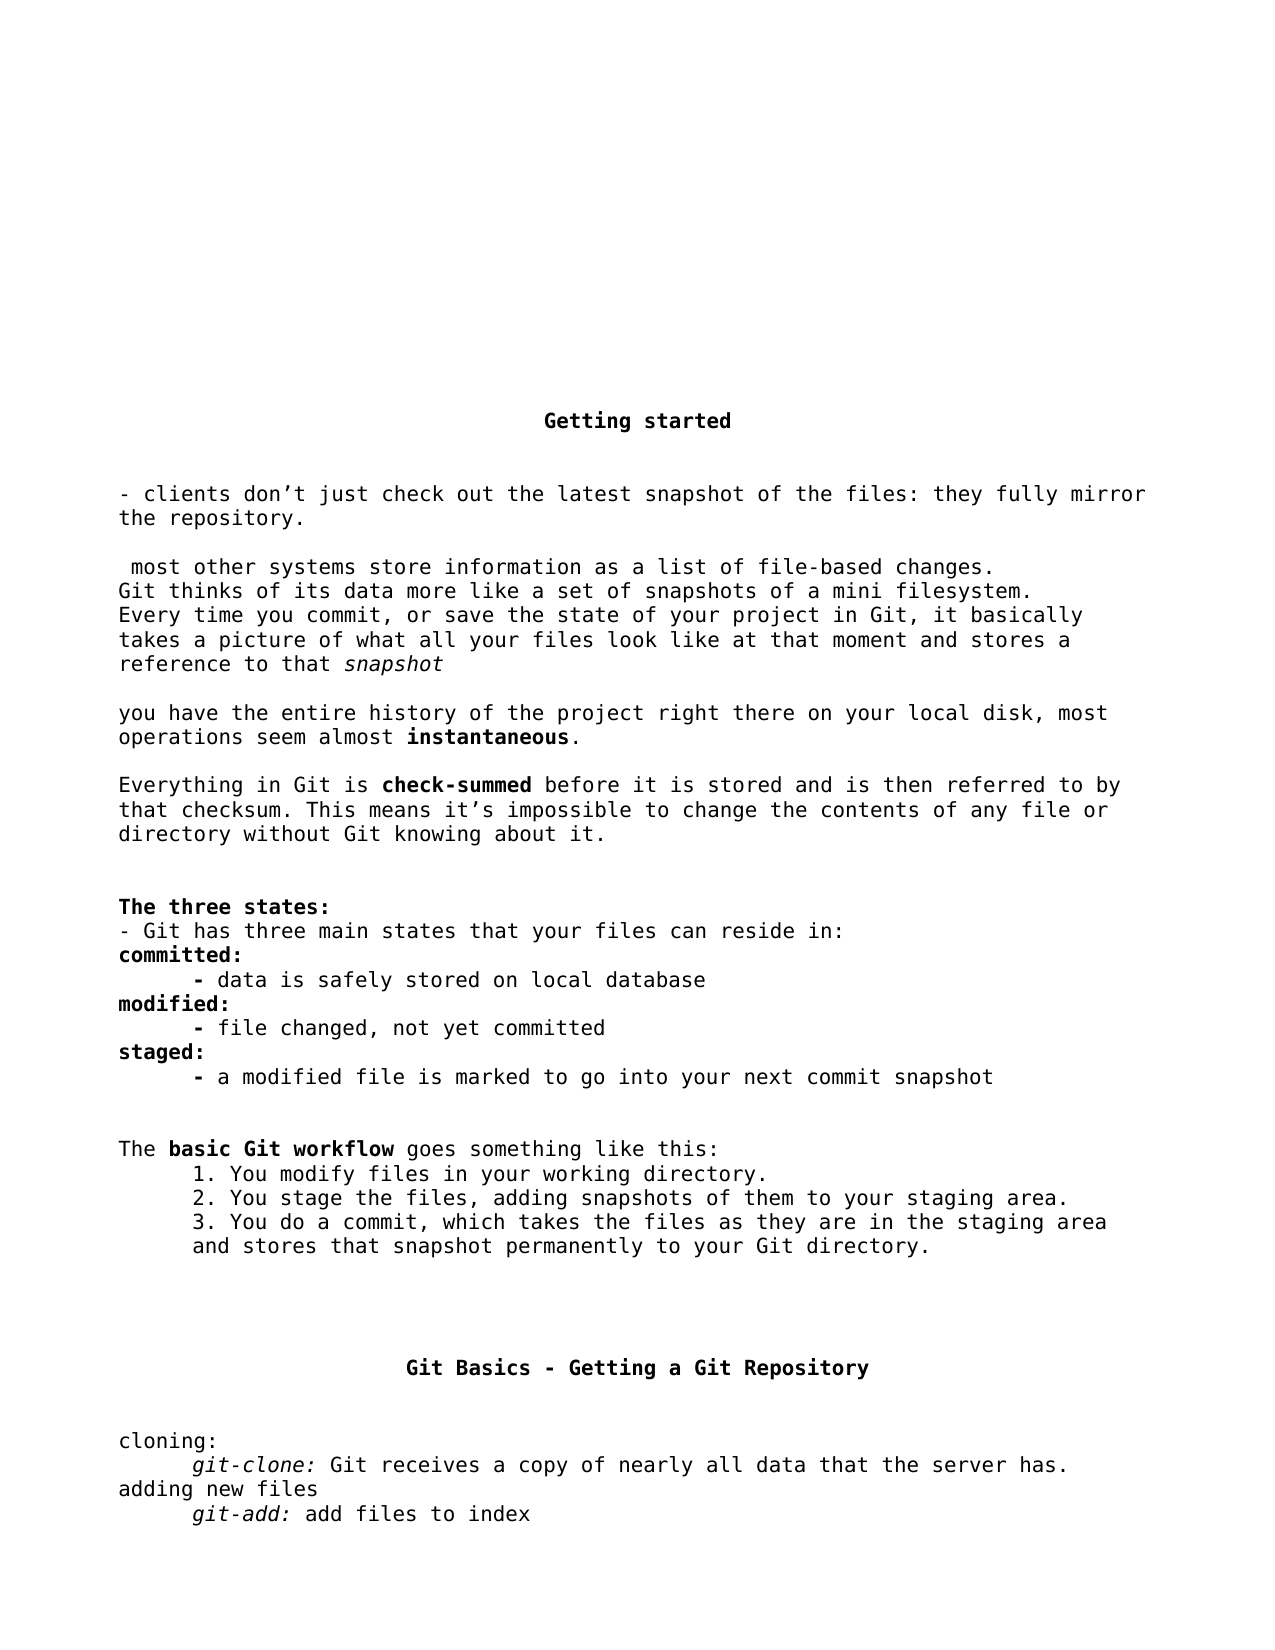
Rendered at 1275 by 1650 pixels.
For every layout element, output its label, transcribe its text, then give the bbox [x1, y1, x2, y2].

text most other systems store information as a list of file-based changes. [118, 555, 1157, 579]
text - a modified file is marked to go into your next commit snapshot [118, 1065, 1157, 1089]
text Getting started [118, 409, 1157, 434]
text git-clone: Git receives a copy of nearly all data that the server has. [118, 1453, 1157, 1477]
text The basic Git workflow goes something like this: [118, 1137, 1157, 1162]
text git-add: add files to index [118, 1502, 1157, 1526]
text The three states: [118, 895, 1157, 919]
text Everything in Git is check-summed before it is stored and is then referred to by that checksum. This means it’s impossible to change the contents of any file or directory without Git knowing about it. [118, 773, 1157, 846]
text adding new files [118, 1477, 1157, 1502]
text - clients don’t just check out the latest snapshot of the files: they fully mirror the repository. [118, 482, 1157, 531]
text 1. You modify files in your working directory. [118, 1162, 1157, 1186]
text Git Basics - Getting a Git Repository [118, 1356, 1157, 1380]
text Every time you commit, or save the state of your project in Git, it basically takes a picture of what all your files look like at that moment and stores a reference to that snapshot [118, 603, 1157, 676]
text committed: [118, 943, 1157, 968]
text - Git has three main states that your files can reside in: [118, 919, 1157, 943]
text - file changed, not yet committed [118, 1016, 1157, 1040]
text modified: [118, 992, 1157, 1016]
text you have the entire history of the project right there on your local disk, most operations seem almost instantaneous. [118, 701, 1157, 749]
text 3. You do a commit, which takes the files as they are in the staging area and stores that snapshot permanently to your Git directory. [118, 1210, 1157, 1259]
text staged: [118, 1040, 1157, 1065]
text 2. You stage the files, adding snapshots of them to your staging area. [118, 1186, 1157, 1210]
text cloning: [118, 1429, 1157, 1453]
text Git thinks of its data more like a set of snapshots of a mini filesystem. [118, 579, 1157, 603]
text - data is safely stored on local database [118, 968, 1157, 992]
